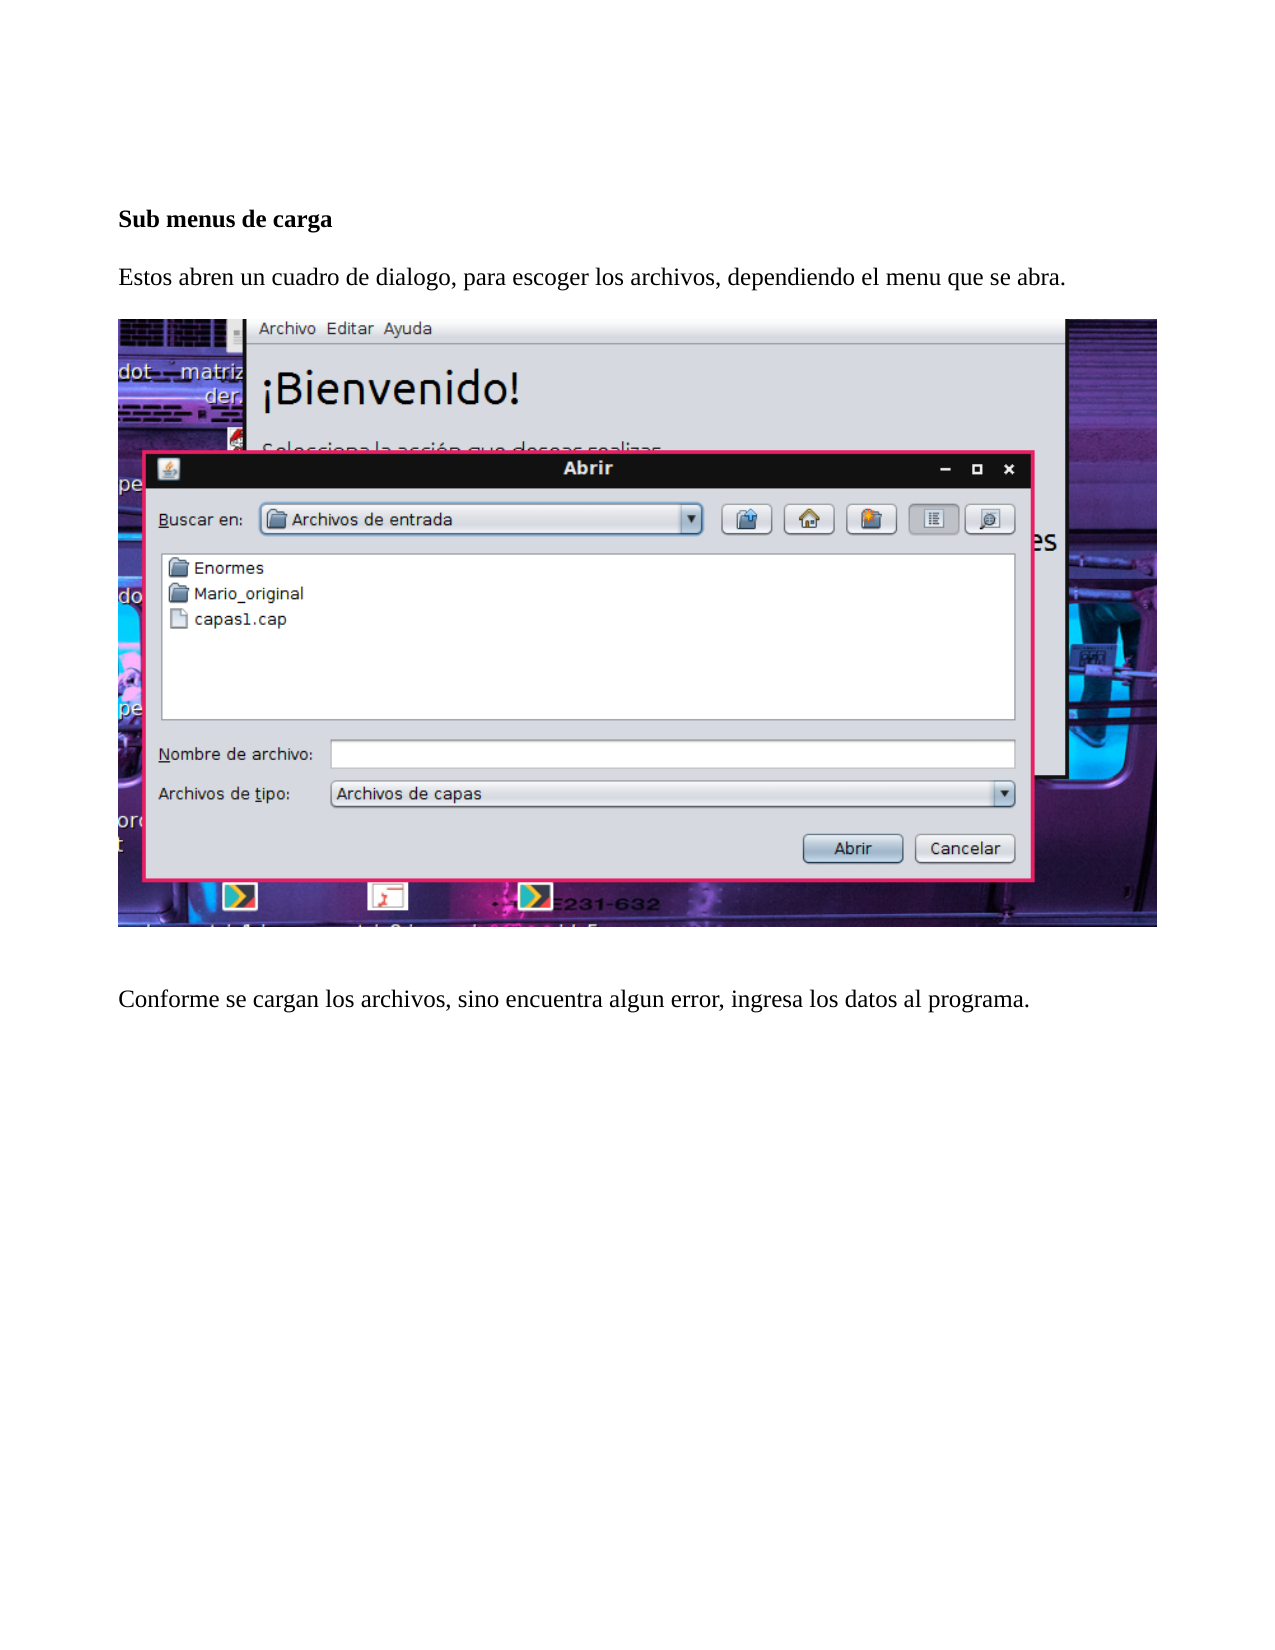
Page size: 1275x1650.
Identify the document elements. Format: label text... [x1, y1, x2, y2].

text Conforme se cargan los archivos, sino encuentra algun error, ingresa los datos al programa. [118, 984, 1157, 1013]
picture [118, 319, 1157, 927]
text Estos abren un cuadro de dialogo, para escoger los archivos, dependiendo el menu que se abra. [118, 262, 1157, 291]
text Sub menus de carga [118, 204, 1157, 233]
